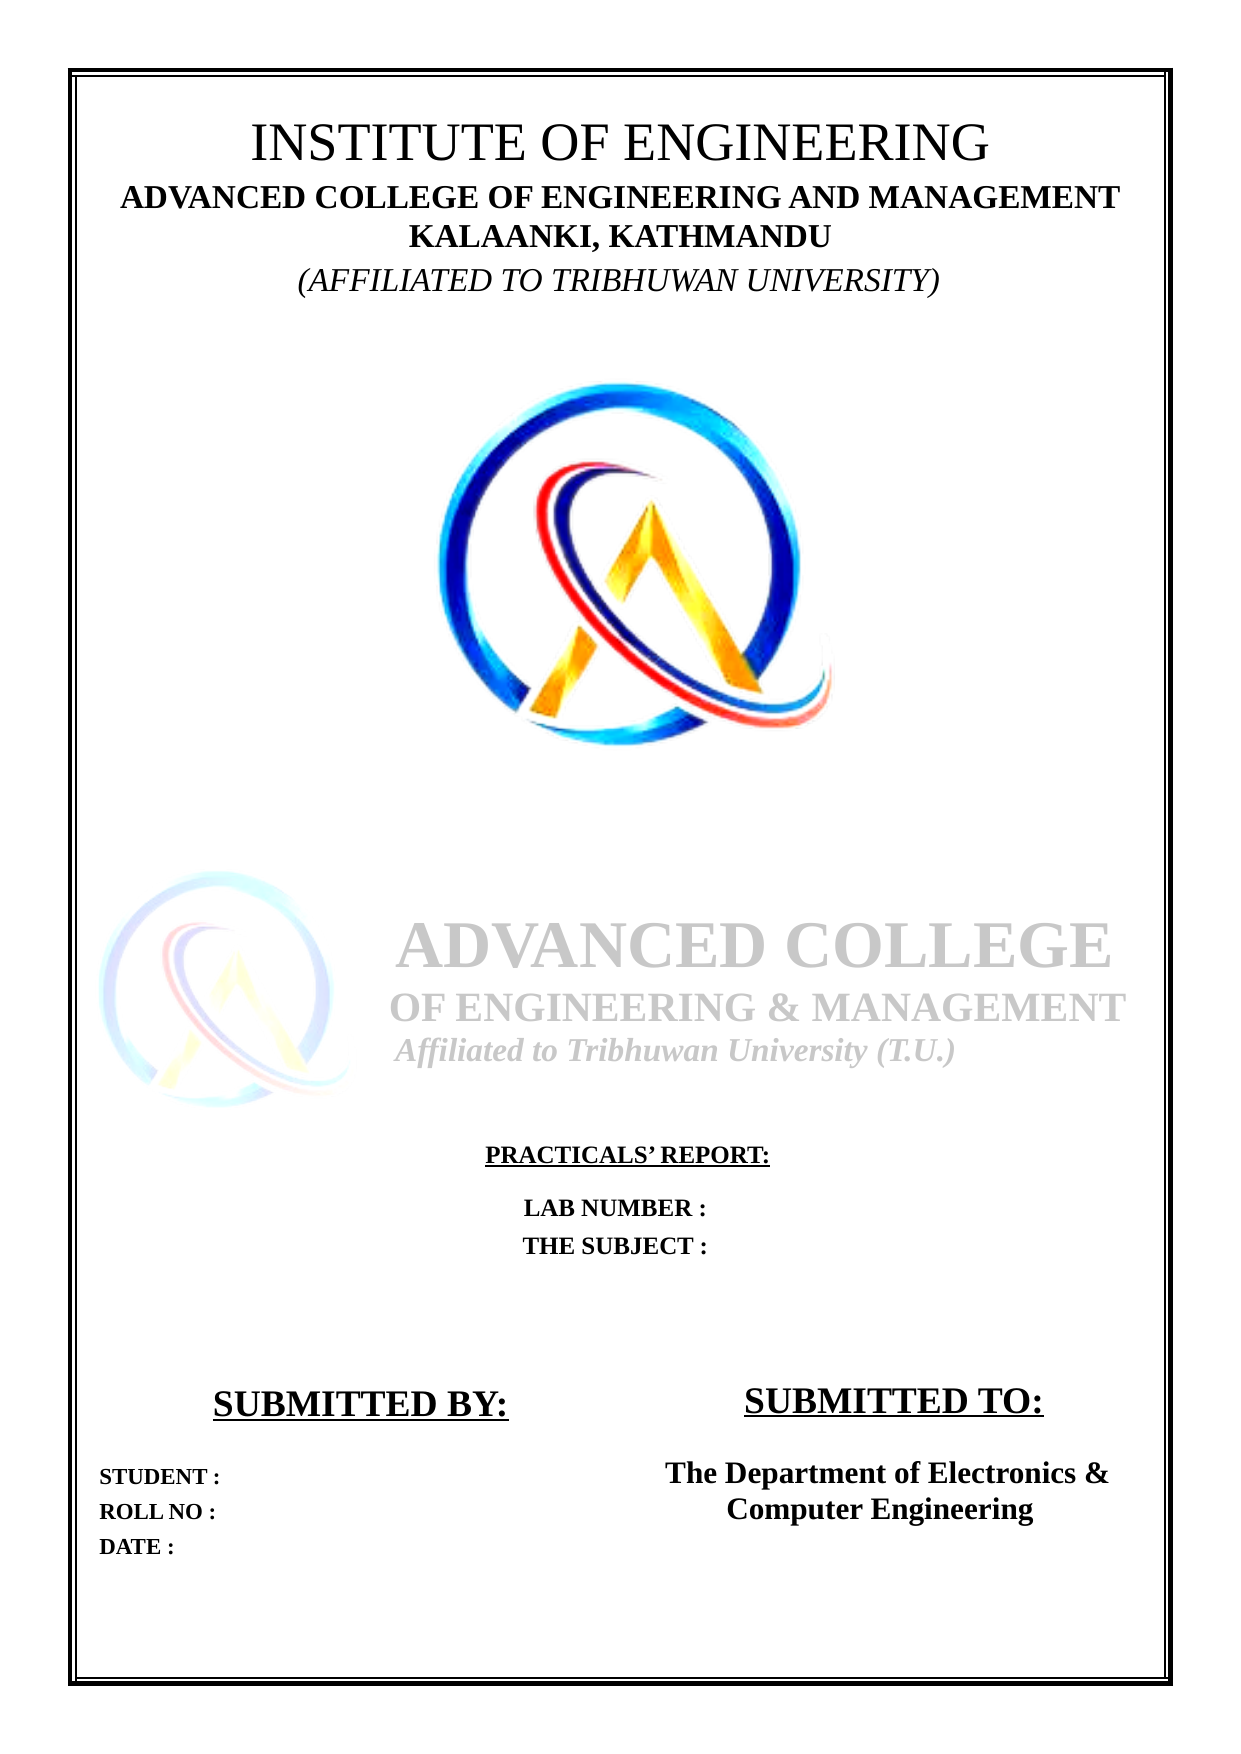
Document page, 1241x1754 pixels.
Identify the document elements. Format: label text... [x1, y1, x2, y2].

text INSTITUTE OF ENGINEERING [80, 109, 1161, 172]
text ADVANCED COLLEGE OF ENGINEERING AND MANAGEMENT [80, 178, 1161, 216]
text KALAANKI, KATHMANDU [80, 216, 1161, 254]
text (AFFILIATED TO TRIBHUWAN UNIVERSITY) [80, 261, 1161, 299]
